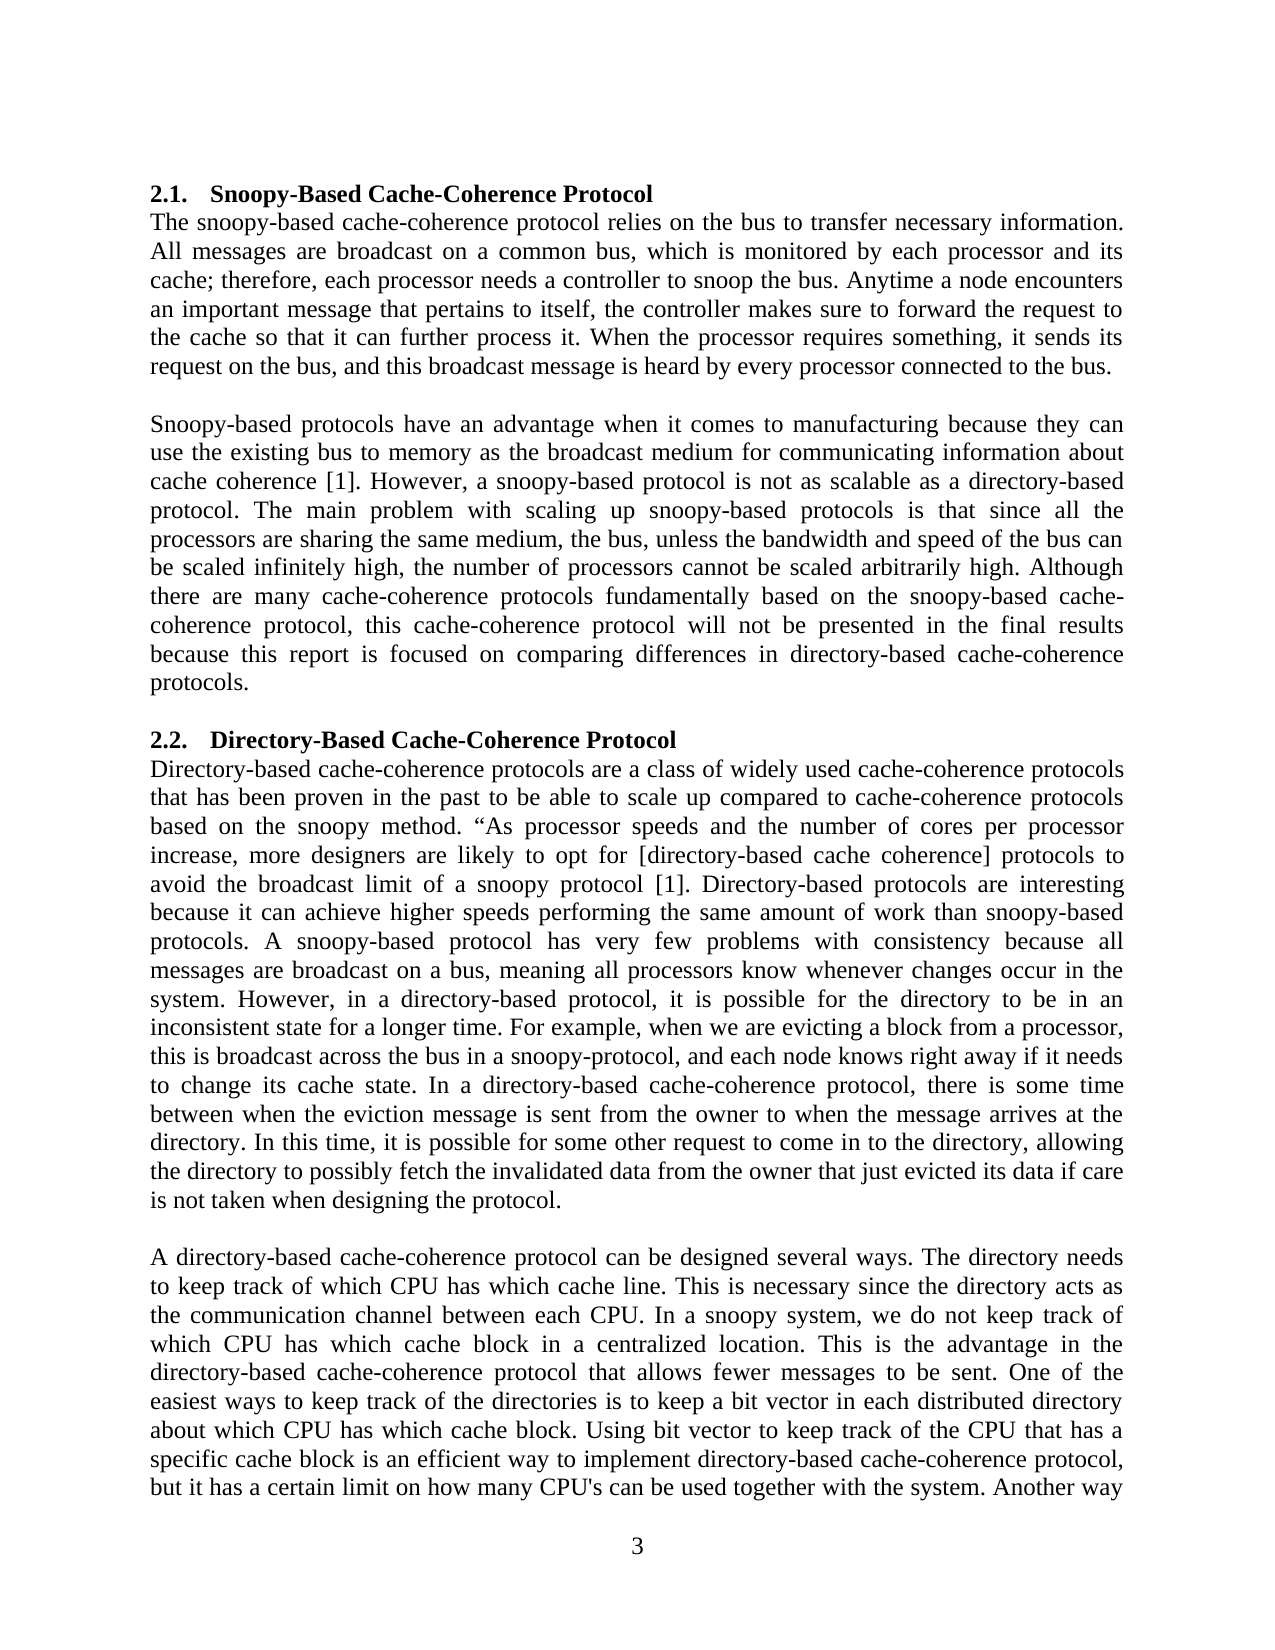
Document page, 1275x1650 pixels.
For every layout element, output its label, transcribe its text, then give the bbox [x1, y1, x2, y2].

text Directory-based cache-coherence protocols are a class of widely used cache-coherence protocols that has been proven in the past to be able to scale up compared to cache-coherence protocols based on the snoopy method. “As processor speeds and the number of cores per processor increase, more designers are likely to opt for [directory-based cache coherence] protocols to avoid the broadcast limit of a snoopy protocol [1]. Directory-based protocols are interesting because it can achieve higher speeds performing the same amount of work than snoopy-based protocols. A snoopy-based protocol has very few problems with consistency because all messages are broadcast on a bus, meaning all processors know whenever changes occur in the system. However, in a directory-based protocol, it is possible for the directory to be in an inconsistent state for a longer time. For example, when we are evicting a block from a processor, this is broadcast across the bus in a snoopy-protocol, and each node knows right away if it needs to change its cache state. In a directory-based cache-coherence protocol, there is some time between when the eviction message is sent from the owner to when the message arrives at the directory. In this time, it is possible for some other request to come in to the directory, allowing the directory to possibly fetch the invalidated data from the owner that just evicted its data if care is not taken when designing the protocol. [150, 754, 1125, 1214]
subtitle Snoopy-Based Cache-Coherence Protocol [150, 179, 1125, 207]
subtitle Directory-Based Cache-Coherence Protocol [150, 725, 1125, 754]
text The snoopy-based cache-coherence protocol relies on the bus to transfer necessary information. All messages are broadcast on a common bus, which is monitored by each processor and its cache; therefore, each processor needs a controller to snoop the bus. Anytime a node encounters an important message that pertains to itself, the controller makes sure to forward the request to the cache so that it can further process it. When the processor requires something, it sends its request on the bus, and this broadcast message is heard by every processor connected to the bus. [150, 207, 1125, 380]
text Snoopy-based protocols have an advantage when it comes to manufacturing because they can use the existing bus to memory as the broadcast medium for communicating information about cache coherence [1]. However, a snoopy-based protocol is not as scalable as a directory-based protocol. The main problem with scaling up snoopy-based protocols is that since all the processors are sharing the same medium, the bus, unless the bandwidth and speed of the bus can be scaled infinitely high, the number of processors cannot be scaled arbitrarily high. Although there are many cache-coherence protocols fundamentally based on the snoopy-based cache-coherence protocol, this cache-coherence protocol will not be presented in the final results because this report is focused on comparing differences in directory-based cache-coherence protocols. [150, 409, 1125, 696]
text A directory-based cache-coherence protocol can be designed several ways. The directory needs to keep track of which CPU has which cache line. This is necessary since the directory acts as the communication channel between each CPU. In a snoopy system, we do not keep track of which CPU has which cache block in a centralized location. This is the advantage in the directory-based cache-coherence protocol that allows fewer messages to be sent. One of the easiest ways to keep track of the directories is to keep a bit vector in each distributed directory about which CPU has which cache block. Using bit vector to keep track of the CPU that has a specific cache block is an efficient way to implement directory-based cache-coherence protocol, but it has a certain limit on how many CPU's can be used together with the system. Another way [150, 1242, 1125, 1501]
